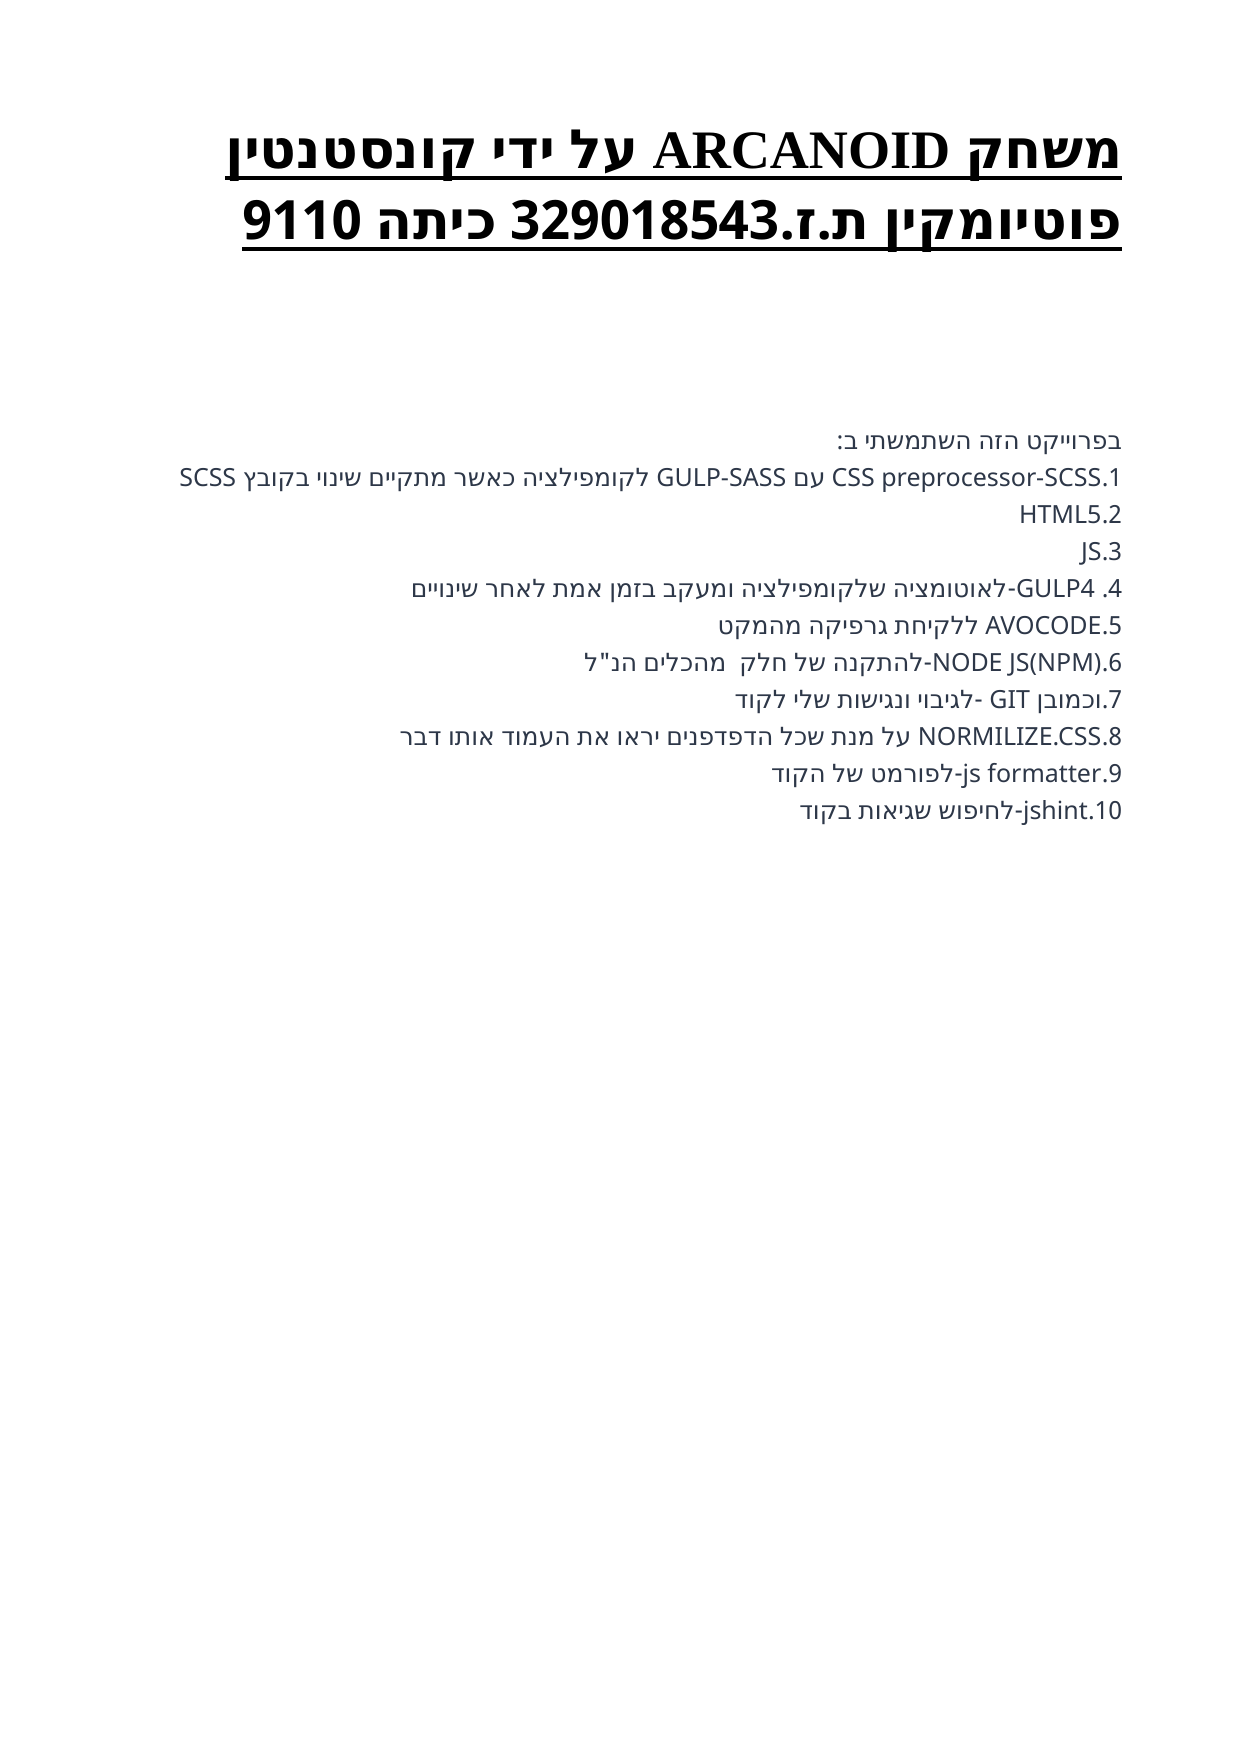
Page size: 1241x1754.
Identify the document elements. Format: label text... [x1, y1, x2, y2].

text 6.NODE JS(NPM)-להתקנה של חלק מהכלים הנ"ל [118, 644, 1122, 682]
text 3.JS [118, 534, 1122, 571]
text 7.וכמובן GIT -לגיבוי ונגישות שלי לקוד [118, 682, 1122, 718]
text 2.HTML5 [118, 497, 1122, 534]
text 8.NORMILIZE.CSS על מנת שכל הדפדפנים יראו את העמוד אותו דבר [118, 718, 1122, 756]
text 5.AVOCODE ללקיחת גרפיקה מהמקט [118, 608, 1122, 644]
text 9.js formatter-לפורמט של הקוד [118, 756, 1122, 792]
text 4. GULP4-לאוטומציה שלקומפילציה ומעקב בזמן אמת לאחר שינויים [118, 571, 1122, 608]
text בפרוייקט הזה השתמשתי ב: [118, 427, 1122, 460]
text 10.jshint-לחיפוש שגיאות בקוד [118, 792, 1122, 829]
text 1.CSS preprocessor-SCSS עם GULP-SASS לקומפילציה כאשר מתקיים שינוי בקובץ SCSS [118, 460, 1122, 497]
